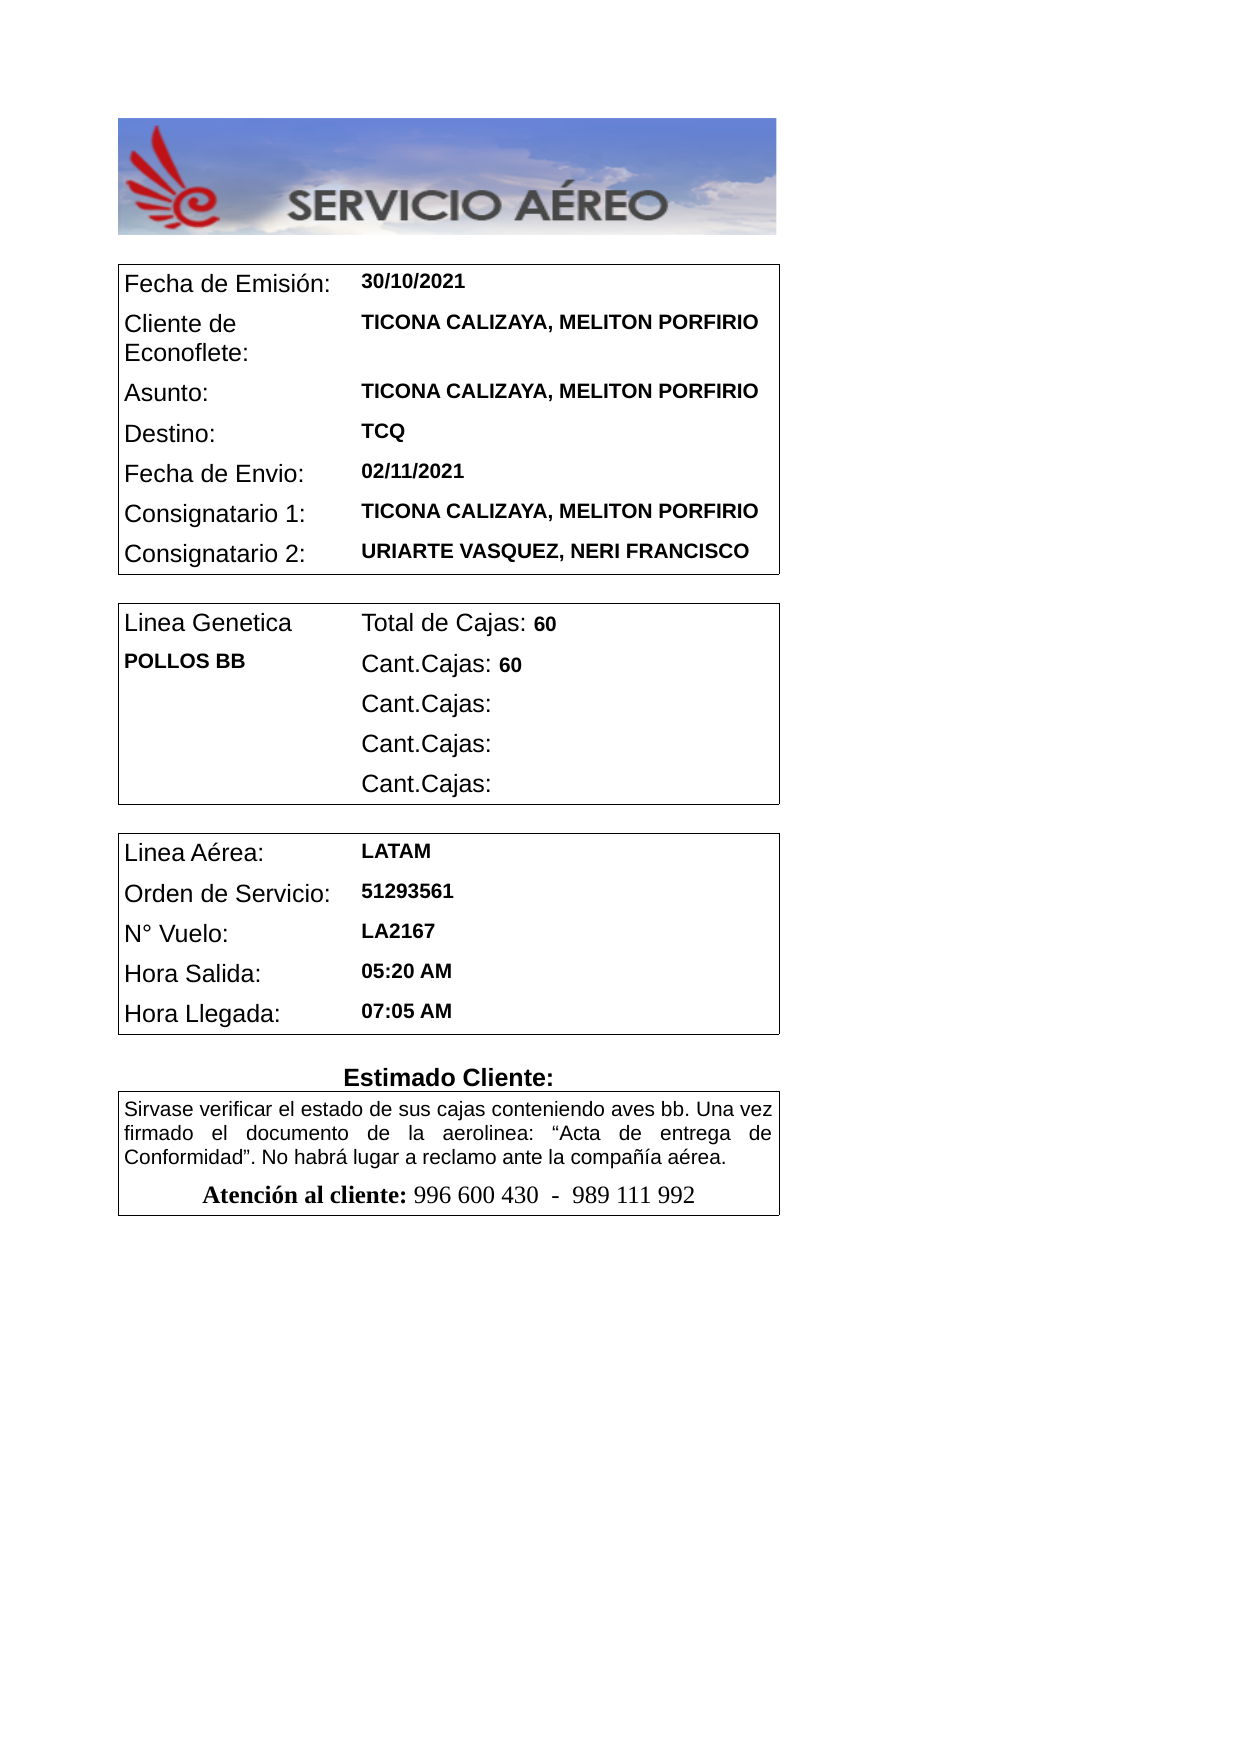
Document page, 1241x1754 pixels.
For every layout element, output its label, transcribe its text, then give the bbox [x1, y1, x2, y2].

table_cell N° Vuelo: [119, 913, 356, 953]
table_cell Cliente de Econoflete: [119, 304, 356, 373]
table_cell [118, 805, 356, 833]
table_cell 51293561 [356, 873, 779, 913]
table_cell Estimado Cliente: [118, 1035, 779, 1091]
table_header 30/10/2021 [356, 265, 779, 304]
table_cell [118, 575, 356, 603]
table_cell Asunto: [119, 373, 356, 413]
table_cell 05:20 AM [356, 953, 779, 993]
table_cell 02/11/2021 [356, 453, 779, 493]
table_cell 07:05 AM [356, 994, 779, 1034]
table_cell Sirvase verificar el estado de sus cajas conteniendo aves bb. Una vez firmado el documento de la aerolinea: “Acta de entrega de Conformidad”. No habrá lugar a reclamo ante la compañía aérea. [119, 1092, 779, 1175]
table_cell Hora Llegada: [119, 994, 356, 1034]
table_cell Cant.Cajas: [356, 723, 779, 763]
table_cell TICONA CALIZAYA, MELITON PORFIRIO [356, 304, 779, 373]
table_cell [119, 683, 356, 723]
table_cell Destino: [119, 413, 356, 453]
table_cell [356, 575, 779, 603]
table_cell LA2167 [356, 913, 779, 953]
table_cell Fecha de Envio: [119, 453, 356, 493]
table_cell Linea Aérea: [119, 834, 356, 873]
table_cell Cant.Cajas: [356, 764, 779, 804]
table_cell Linea Genetica [119, 604, 356, 643]
table_cell Consignatario 1: [119, 493, 356, 533]
table_cell LATAM [356, 834, 779, 873]
table_cell Atención al cliente: 996 600 430 - 989 111 992 [119, 1175, 779, 1215]
table_cell [119, 723, 356, 763]
table_header Fecha de Emisión: [119, 265, 356, 304]
table_cell Cant.Cajas: [356, 683, 779, 723]
table_cell POLLOS BB [119, 643, 356, 683]
table_cell TCQ [356, 413, 779, 453]
table_cell TICONA CALIZAYA, MELITON PORFIRIO [356, 493, 779, 533]
table_cell Hora Salida: [119, 953, 356, 993]
picture [118, 118, 777, 235]
table_cell TICONA CALIZAYA, MELITON PORFIRIO [356, 373, 779, 413]
table_cell [356, 805, 779, 833]
table_cell Orden de Servicio: [119, 873, 356, 913]
table_cell Total de Cajas: 60 [356, 604, 779, 643]
table_cell Consignatario 2: [119, 534, 356, 574]
table_cell URIARTE VASQUEZ, NERI FRANCISCO [356, 534, 779, 574]
table_cell Cant.Cajas: 60 [356, 643, 779, 683]
table_cell [119, 764, 356, 804]
